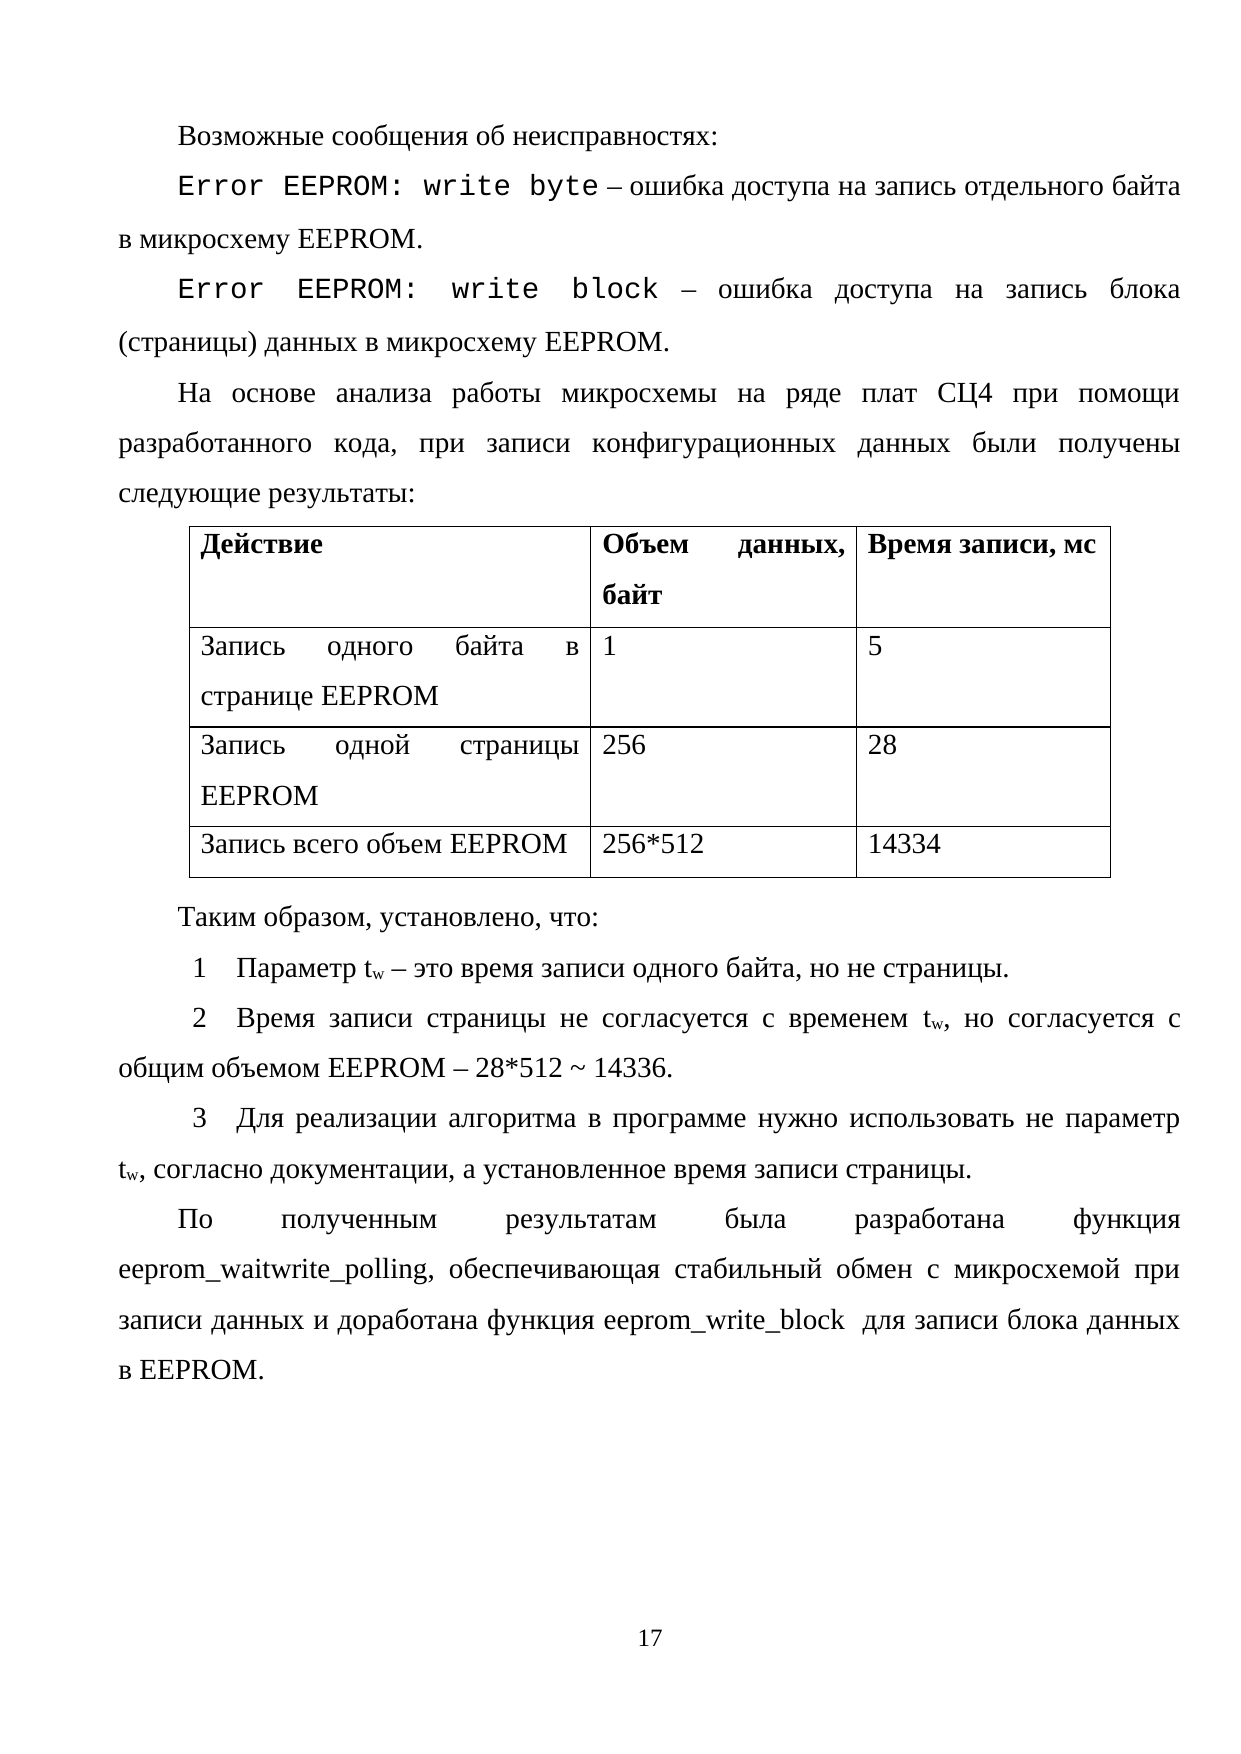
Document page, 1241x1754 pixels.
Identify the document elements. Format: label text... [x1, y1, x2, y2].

table_cell 5 [857, 628, 1110, 726]
table_cell Запись всего объем EEPROM [190, 827, 590, 877]
table_header Время записи, мс [857, 527, 1110, 627]
text Error EEPROM: write block – ошибка доступа на запись блока (страницы) данных в микросхему EEPROM. [118, 272, 1181, 358]
text По полученным результатам была разработана функция eeprom_waitwrite_polling, обеспечивающая стабильный обмен с микросхемой при записи данных и доработана функция eeprom_write_block для записи блока данных в EEPROM. [118, 1201, 1181, 1386]
table_cell 1 [591, 628, 856, 726]
text На основе анализа работы микросхемы на ряде плат СЦ4 при помощи разработанного кода, при записи конфигурационных данных были получены следующие результаты: [118, 375, 1181, 509]
table_header Действие [190, 527, 590, 627]
list Параметр tw – это время записи одного байта, но не страницы. [118, 950, 1181, 983]
text Возможные сообщения об неисправностях: [118, 118, 1181, 152]
table_cell 256 [591, 728, 856, 826]
table_header Объем данных, байт [591, 527, 856, 627]
table_cell Запись одного байта в странице EEPROM [190, 628, 590, 726]
list Для реализации алгоритма в программе нужно использовать не параметр tw, согласно документации, а установленное время записи страницы. [118, 1101, 1181, 1184]
text Error EEPROM: write byte – ошибка доступа на запись отдельного байта в микросхему EEPROM. [118, 168, 1181, 255]
text Таким образом, установлено, что: [118, 899, 1181, 933]
list Время записи страницы не согласуется с временем tw, но согласуется с общим объемом EEPROM – 28*512 ~ 14336. [118, 1000, 1181, 1084]
table_cell 256*512 [591, 827, 856, 877]
table_cell 14334 [857, 827, 1110, 877]
table_cell 28 [857, 728, 1110, 826]
table_cell Запись одной страницы EEPROM [190, 728, 590, 826]
